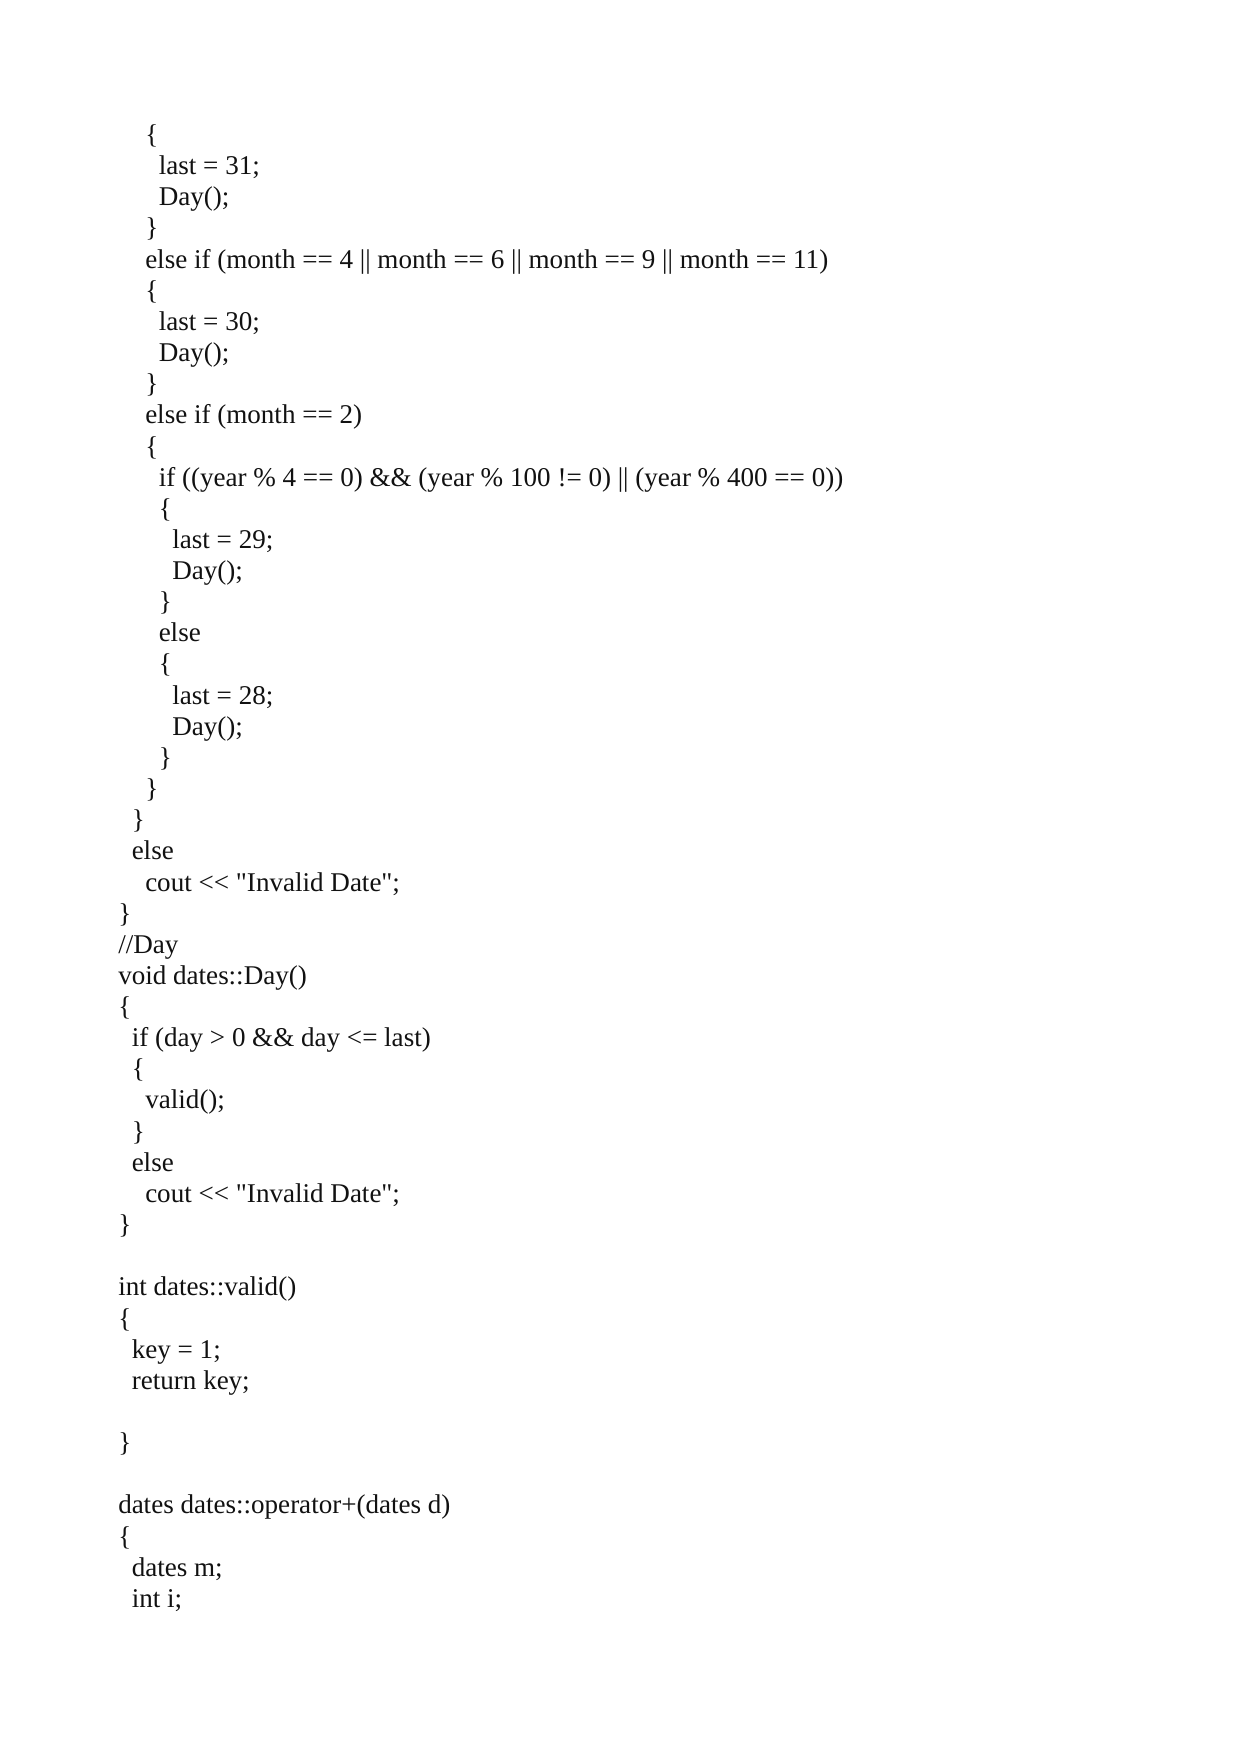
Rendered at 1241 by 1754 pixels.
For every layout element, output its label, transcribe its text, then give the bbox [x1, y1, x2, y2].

text key = 1; [118, 1333, 1122, 1364]
text cout << "Invalid Date"; [118, 1177, 1122, 1208]
text else [118, 834, 1122, 866]
text return key; [118, 1364, 1122, 1395]
text if ((year % 4 == 0) && (year % 100 != 0) || (year % 400 == 0)) [118, 461, 1122, 492]
text { [118, 1052, 1122, 1084]
text { [118, 990, 1122, 1021]
text if (day > 0 && day <= last) [118, 1021, 1122, 1052]
text else [118, 616, 1122, 648]
text dates dates::operator+(dates d) [118, 1488, 1122, 1520]
text last = 28; [118, 679, 1122, 710]
text } [118, 1426, 1122, 1457]
text { [118, 492, 1122, 523]
text { [118, 1520, 1122, 1551]
text Day(); [118, 710, 1122, 741]
text Day(); [118, 554, 1122, 585]
text { [118, 648, 1122, 679]
text { [118, 1302, 1122, 1333]
text } [118, 1208, 1122, 1239]
text } [118, 585, 1122, 616]
text else if (month == 2) [118, 398, 1122, 429]
text } [118, 212, 1122, 243]
text last = 29; [118, 523, 1122, 554]
text else if (month == 4 || month == 6 || month == 9 || month == 11) [118, 243, 1122, 274]
text valid(); [118, 1084, 1122, 1115]
text } [118, 367, 1122, 398]
text Day(); [118, 180, 1122, 212]
text last = 30; [118, 305, 1122, 336]
text dates m; [118, 1551, 1122, 1582]
text { [118, 274, 1122, 305]
text } [118, 741, 1122, 772]
text cout << "Invalid Date"; [118, 866, 1122, 897]
text { [118, 118, 1122, 149]
text } [118, 897, 1122, 928]
text } [118, 803, 1122, 834]
text { [118, 429, 1122, 461]
text void dates::Day() [118, 959, 1122, 990]
text int i; [118, 1582, 1122, 1613]
text } [118, 1115, 1122, 1146]
text last = 31; [118, 149, 1122, 180]
text } [118, 772, 1122, 803]
text int dates::valid() [118, 1271, 1122, 1302]
text //Day [118, 928, 1122, 959]
text else [118, 1146, 1122, 1177]
text Day(); [118, 336, 1122, 367]
